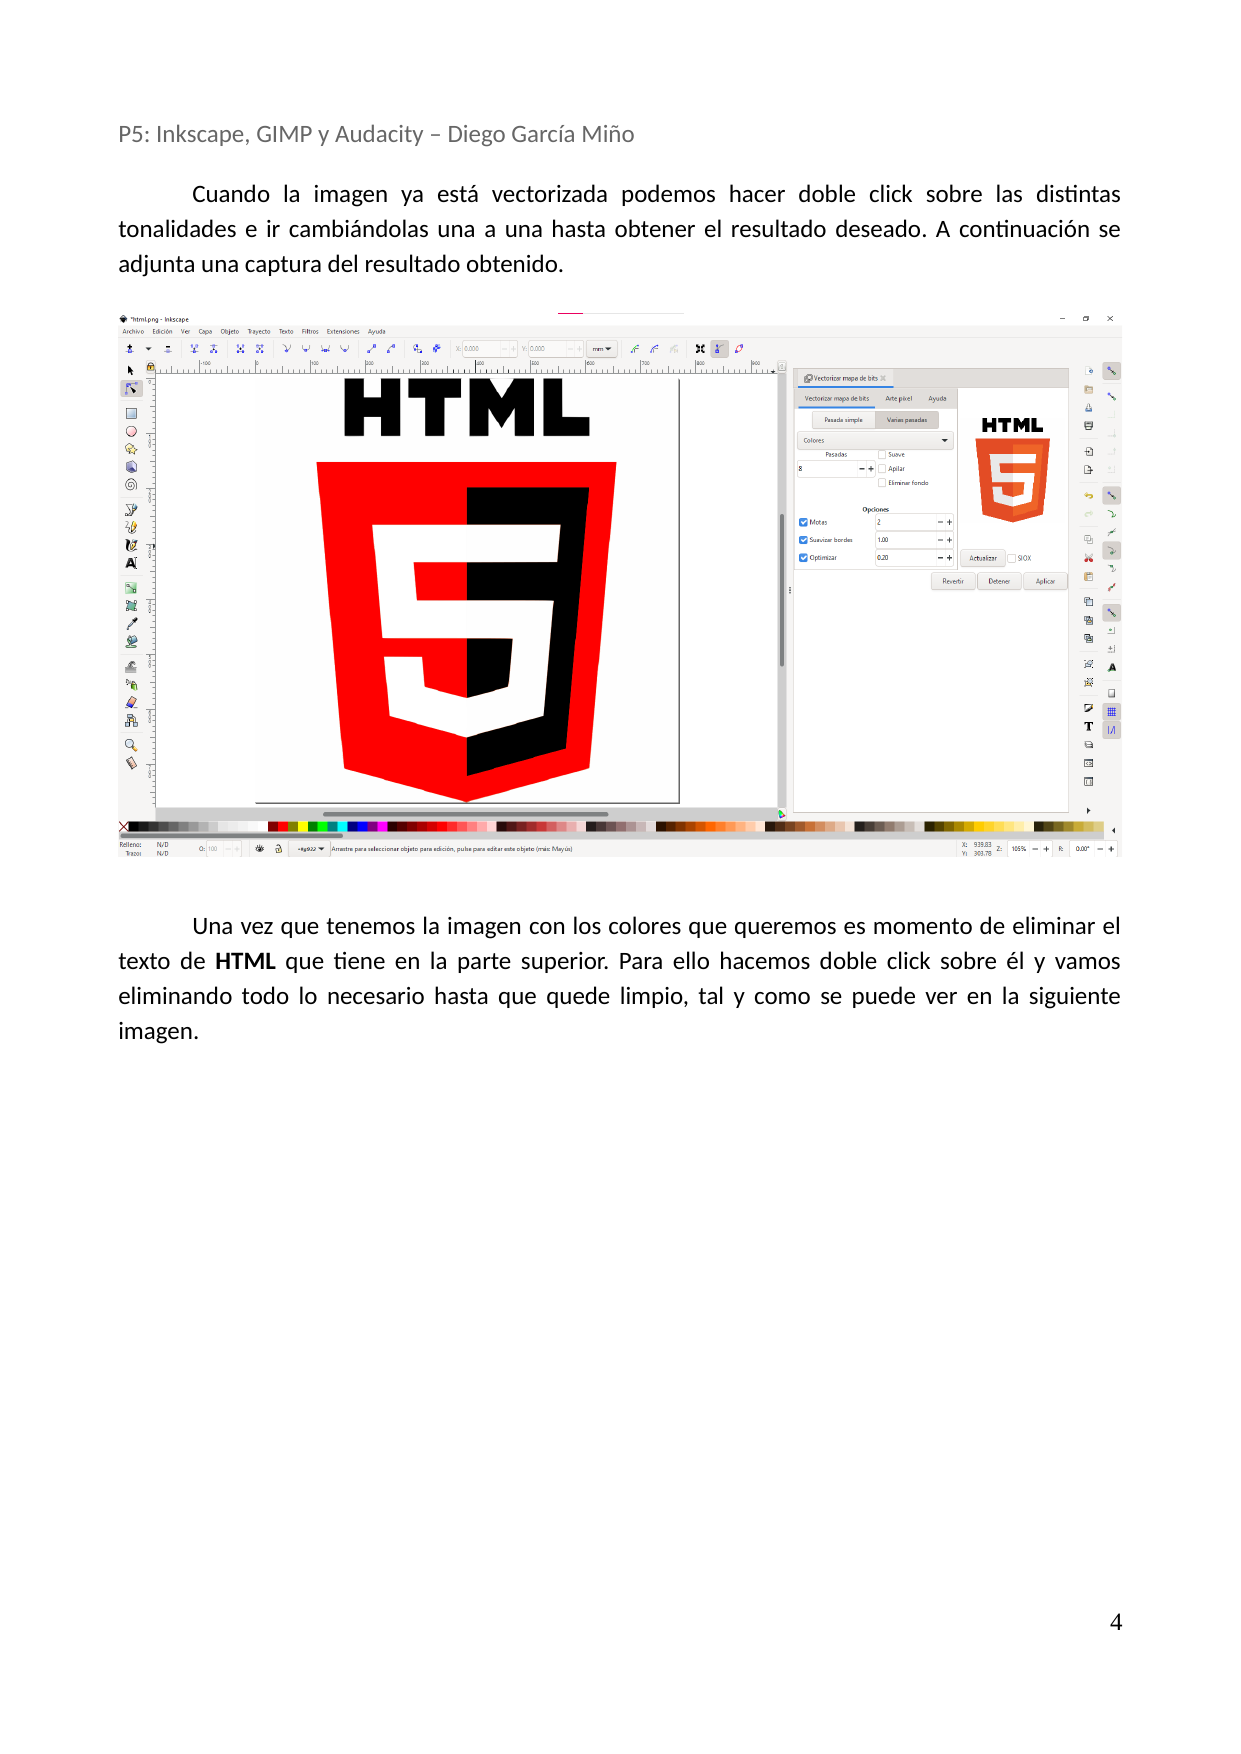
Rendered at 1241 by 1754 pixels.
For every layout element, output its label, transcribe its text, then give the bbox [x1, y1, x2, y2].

text Una vez que tenemos la imagen con los colores que queremos es momento de eliminar el texto de HTML que tiene en la parte superior. Para ello hacemos doble click sobre él y vamos eliminando todo lo necesario hasta que quede limpio, tal y como se puede ver en la siguiente imagen. [118, 910, 1122, 1046]
picture [118, 313, 1123, 857]
text Cuando la imagen ya está vectorizada podemos hacer doble click sobre las distintas tonalidades e ir cambiándolas una a una hasta obtener el resultado deseado. A continuación se adjunta una captura del resultado obtenido. [118, 178, 1122, 279]
